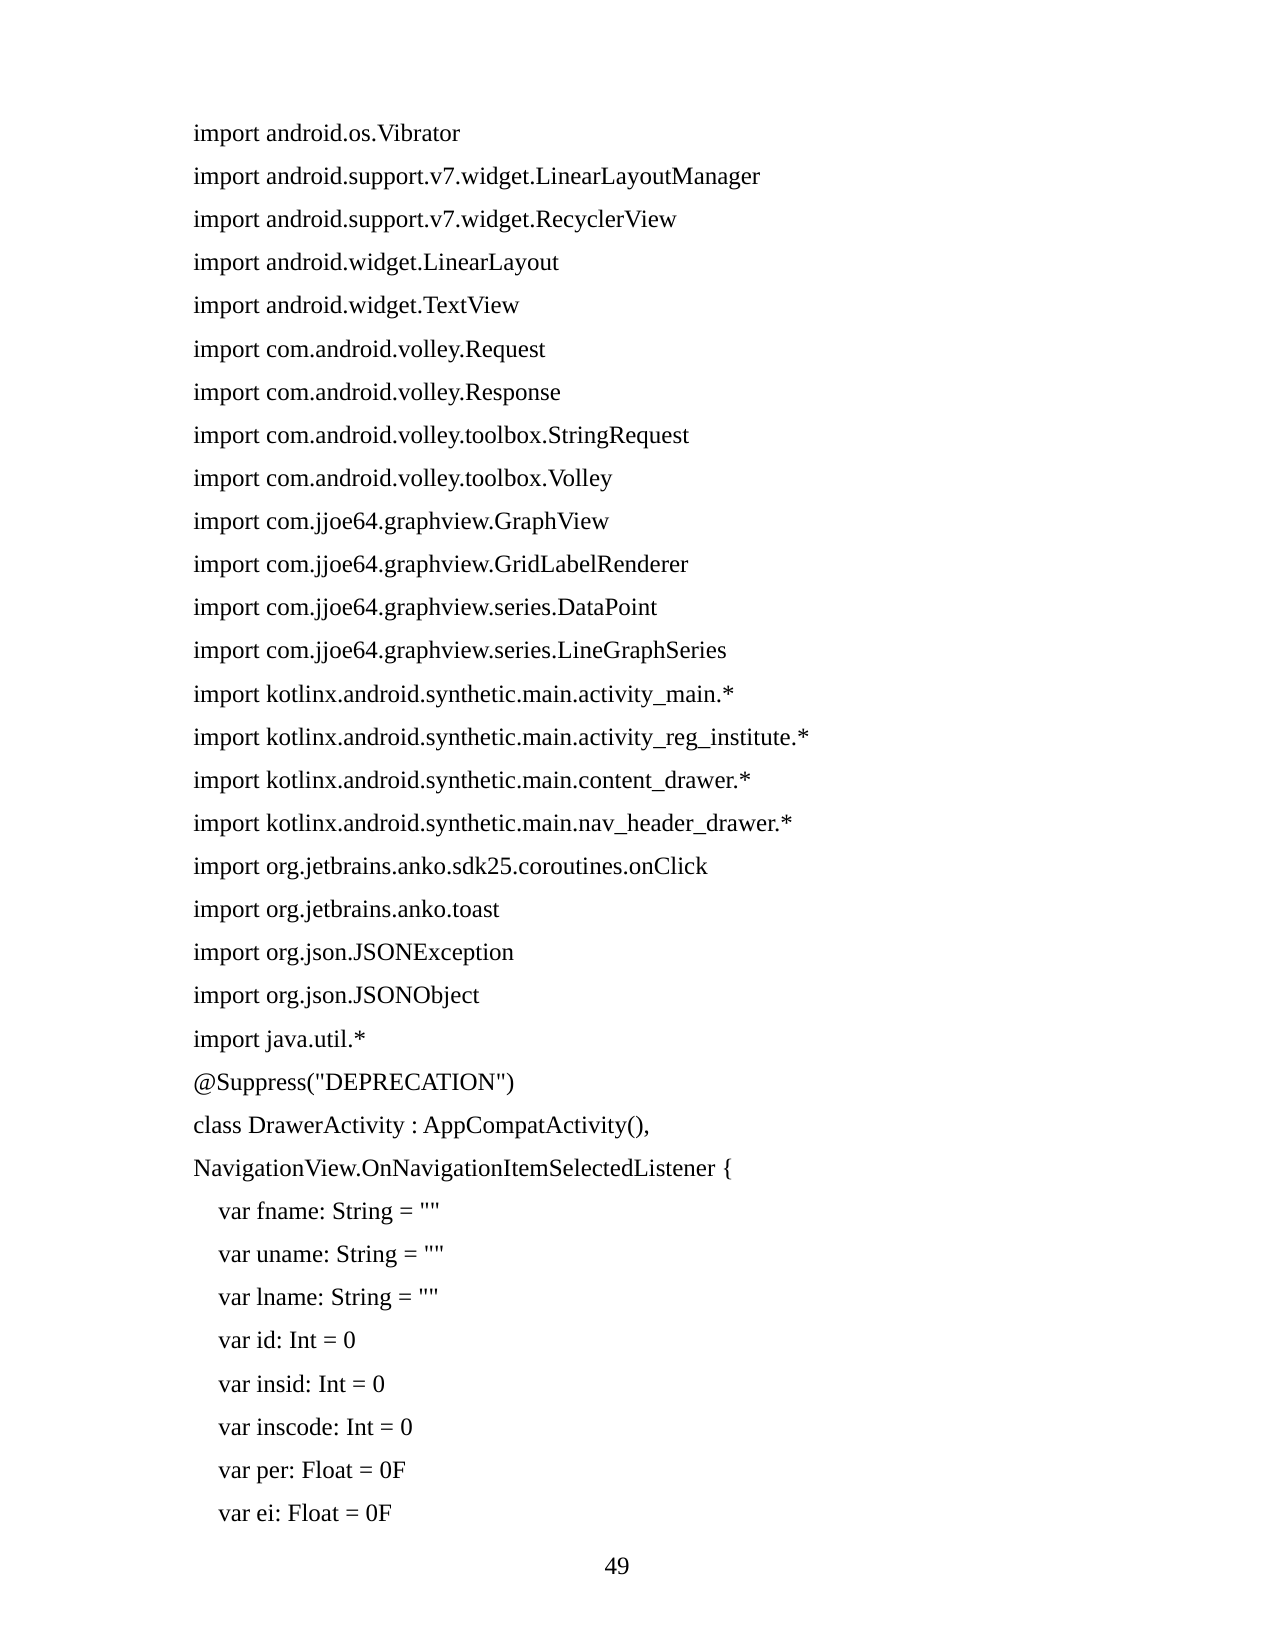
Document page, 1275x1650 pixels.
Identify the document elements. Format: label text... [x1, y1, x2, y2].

text import kotlinx.android.synthetic.main.activity_reg_institute.* [193, 722, 1157, 751]
text import com.android.volley.Request [193, 334, 1157, 362]
text var id: Int = 0 [193, 1326, 1157, 1354]
text import android.widget.LinearLayout [193, 247, 1157, 276]
text var per: Float = 0F [193, 1455, 1157, 1484]
text import kotlinx.android.synthetic.main.nav_header_drawer.* [193, 808, 1157, 837]
text @Suppress("DEPRECATION") [193, 1067, 1157, 1096]
text import org.jetbrains.anko.sdk25.coroutines.onClick [193, 851, 1157, 880]
text import android.support.v7.widget.LinearLayoutManager [193, 161, 1157, 190]
text import com.jjoe64.graphview.series.DataPoint [193, 592, 1157, 621]
text import com.android.volley.Response [193, 377, 1157, 406]
text var ei: Float = 0F [193, 1498, 1157, 1527]
text import com.jjoe64.graphview.GraphView [193, 506, 1157, 535]
text import kotlinx.android.synthetic.main.content_drawer.* [193, 765, 1157, 794]
text import com.android.volley.toolbox.Volley [193, 463, 1157, 492]
text import org.json.JSONObject [193, 981, 1157, 1009]
text import android.os.Vibrator [193, 118, 1157, 147]
text import com.android.volley.toolbox.StringRequest [193, 420, 1157, 449]
text class DrawerActivity : AppCompatActivity(), NavigationView.OnNavigationItemSelectedListener { [193, 1110, 1157, 1182]
text import org.json.JSONException [193, 937, 1157, 966]
text var inscode: Int = 0 [193, 1412, 1157, 1441]
text var insid: Int = 0 [193, 1369, 1157, 1397]
text var uname: String = "" [193, 1239, 1157, 1268]
text import java.util.* [193, 1024, 1157, 1052]
text import com.jjoe64.graphview.series.LineGraphSeries [193, 636, 1157, 664]
text import android.support.v7.widget.RecyclerView [193, 204, 1157, 233]
text import android.widget.TextView [193, 291, 1157, 319]
text import org.jetbrains.anko.toast [193, 894, 1157, 923]
text var fname: String = "" [193, 1196, 1157, 1225]
text import com.jjoe64.graphview.GridLabelRenderer [193, 549, 1157, 578]
text var lname: String = "" [193, 1282, 1157, 1311]
text import kotlinx.android.synthetic.main.activity_main.* [193, 679, 1157, 707]
